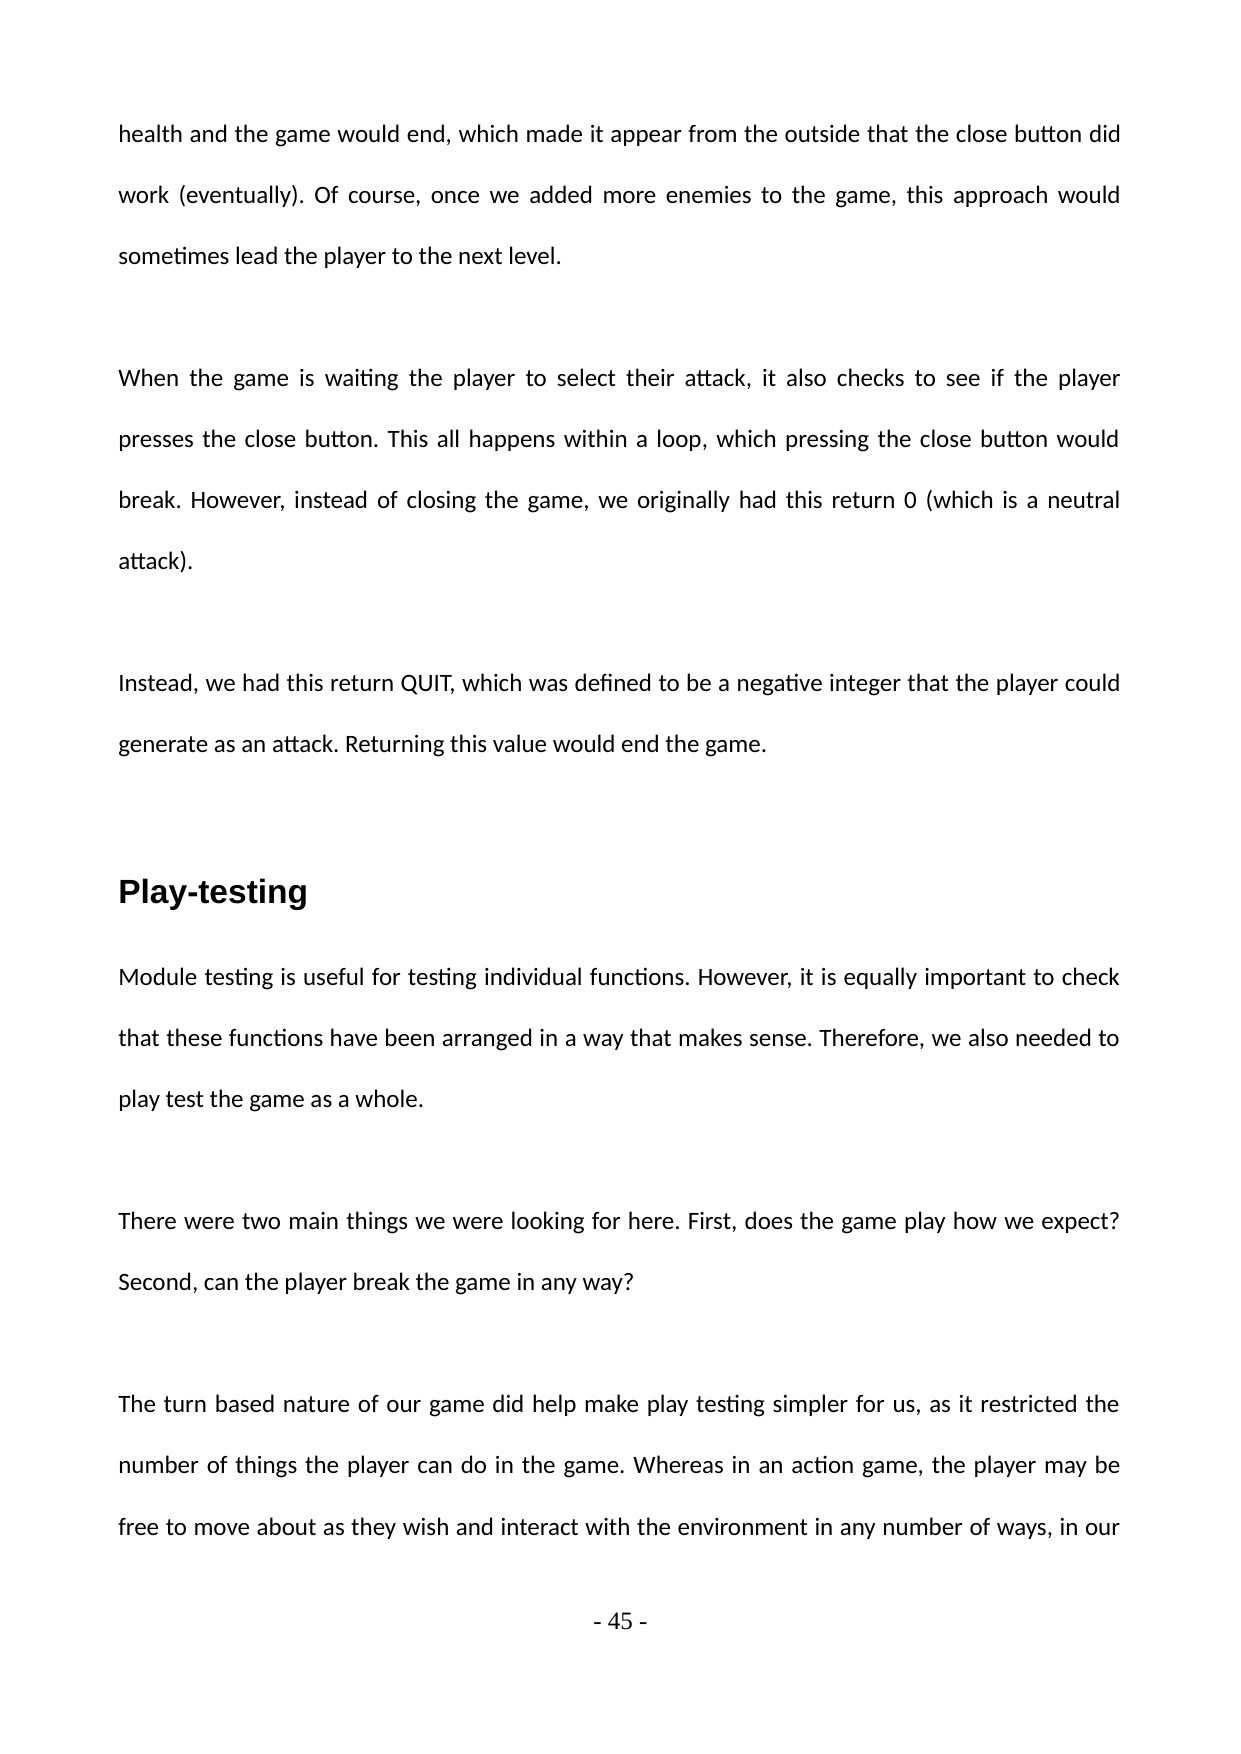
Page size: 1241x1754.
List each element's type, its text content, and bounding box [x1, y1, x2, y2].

text The turn based nature of our game did help make play testing simpler for us, as it restricted the number of things the player can do in the game. Whereas in an action game, the player may be free to move about as they wish and interact with the environment in any number of ways, in our [118, 1388, 1122, 1541]
text Module testing is useful for testing individual functions. However, it is equally important to check that these functions have been arranged in a way that makes sense. Therefore, we also needed to play test the game as a whole. [118, 961, 1122, 1114]
subtitle Play-testing [118, 871, 1122, 910]
text health and the game would end, which made it appear from the outside that the close button did work (eventually). Of course, once we added more enemies to the game, this approach would sometimes lead the player to the next level. [118, 118, 1122, 271]
text When the game is waiting the player to select their attack, it also checks to see if the player presses the close button. This all happens within a loop, which pressing the close button would break. However, instead of closing the game, we originally had this return 0 (which is a neutral attack). [118, 362, 1122, 576]
text Instead, we had this return QUIT, which was defined to be a negative integer that the player could generate as an attack. Returning this value would end the game. [118, 667, 1122, 759]
text There were two main things we were looking for here. First, does the game play how we expect? Second, can the player break the game in any way? [118, 1205, 1122, 1297]
